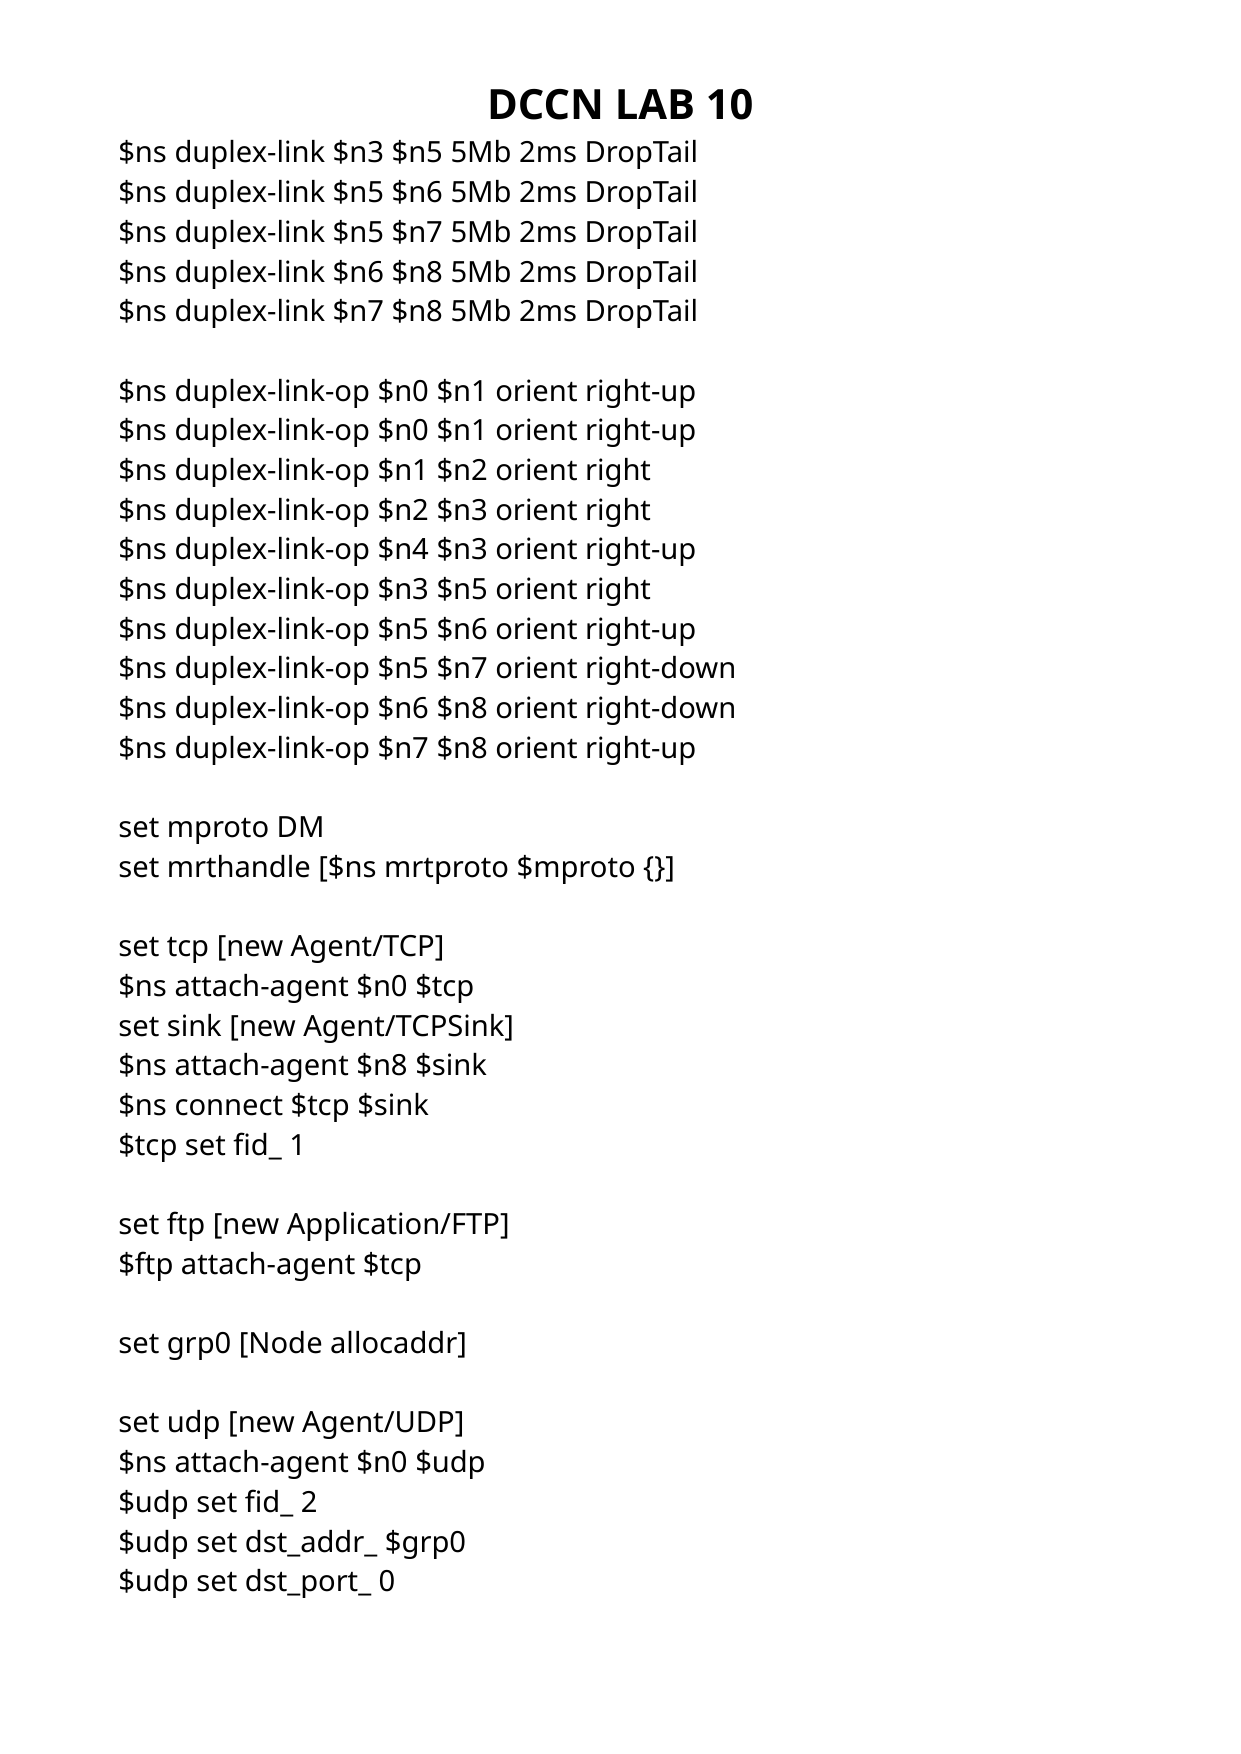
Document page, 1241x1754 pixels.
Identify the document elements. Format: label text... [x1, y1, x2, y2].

text $ns duplex-link-op $n5 $n6 orient right-up [118, 608, 1122, 648]
text $ns duplex-link-op $n7 $n8 orient right-up [118, 727, 1122, 767]
text $ns attach-agent $n0 $tcp [118, 965, 1122, 1005]
text $udp set dst_port_ 0 [118, 1561, 1122, 1600]
text $ns duplex-link-op $n6 $n8 orient right-down [118, 687, 1122, 727]
text $ns duplex-link-op $n3 $n5 orient right [118, 568, 1122, 608]
text set mproto DM [118, 806, 1122, 846]
text $ns attach-agent $n0 $udp [118, 1441, 1122, 1481]
text $ns duplex-link $n5 $n6 5Mb 2ms DropTail [118, 171, 1122, 211]
text $ns duplex-link-op $n2 $n3 orient right [118, 489, 1122, 529]
text $tcp set fid_ 1 [118, 1124, 1122, 1164]
text $ns duplex-link-op $n1 $n2 orient right [118, 449, 1122, 489]
text set udp [new Agent/UDP] [118, 1402, 1122, 1441]
text $ftp attach-agent $tcp [118, 1243, 1122, 1283]
text $udp set fid_ 2 [118, 1481, 1122, 1521]
text $ns duplex-link $n7 $n8 5Mb 2ms DropTail [118, 291, 1122, 330]
text set ftp [new Application/FTP] [118, 1203, 1122, 1243]
text $ns connect $tcp $sink [118, 1084, 1122, 1124]
text $ns duplex-link-op $n4 $n3 orient right-up [118, 529, 1122, 568]
text $ns duplex-link $n6 $n8 5Mb 2ms DropTail [118, 251, 1122, 291]
text set mrthandle [$ns mrtproto $mproto {}] [118, 846, 1122, 886]
text $ns duplex-link $n5 $n7 5Mb 2ms DropTail [118, 211, 1122, 251]
text $ns attach-agent $n8 $sink [118, 1044, 1122, 1084]
text $ns duplex-link-op $n5 $n7 orient right-down [118, 648, 1122, 687]
text $ns duplex-link-op $n0 $n1 orient right-up [118, 370, 1122, 409]
text set grp0 [Node allocaddr] [118, 1322, 1122, 1362]
text $ns duplex-link $n3 $n5 5Mb 2ms DropTail [118, 132, 1122, 171]
text set sink [new Agent/TCPSink] [118, 1005, 1122, 1044]
text $ns duplex-link-op $n0 $n1 orient right-up [118, 409, 1122, 449]
text $udp set dst_addr_ $grp0 [118, 1521, 1122, 1561]
text set tcp [new Agent/TCP] [118, 926, 1122, 965]
